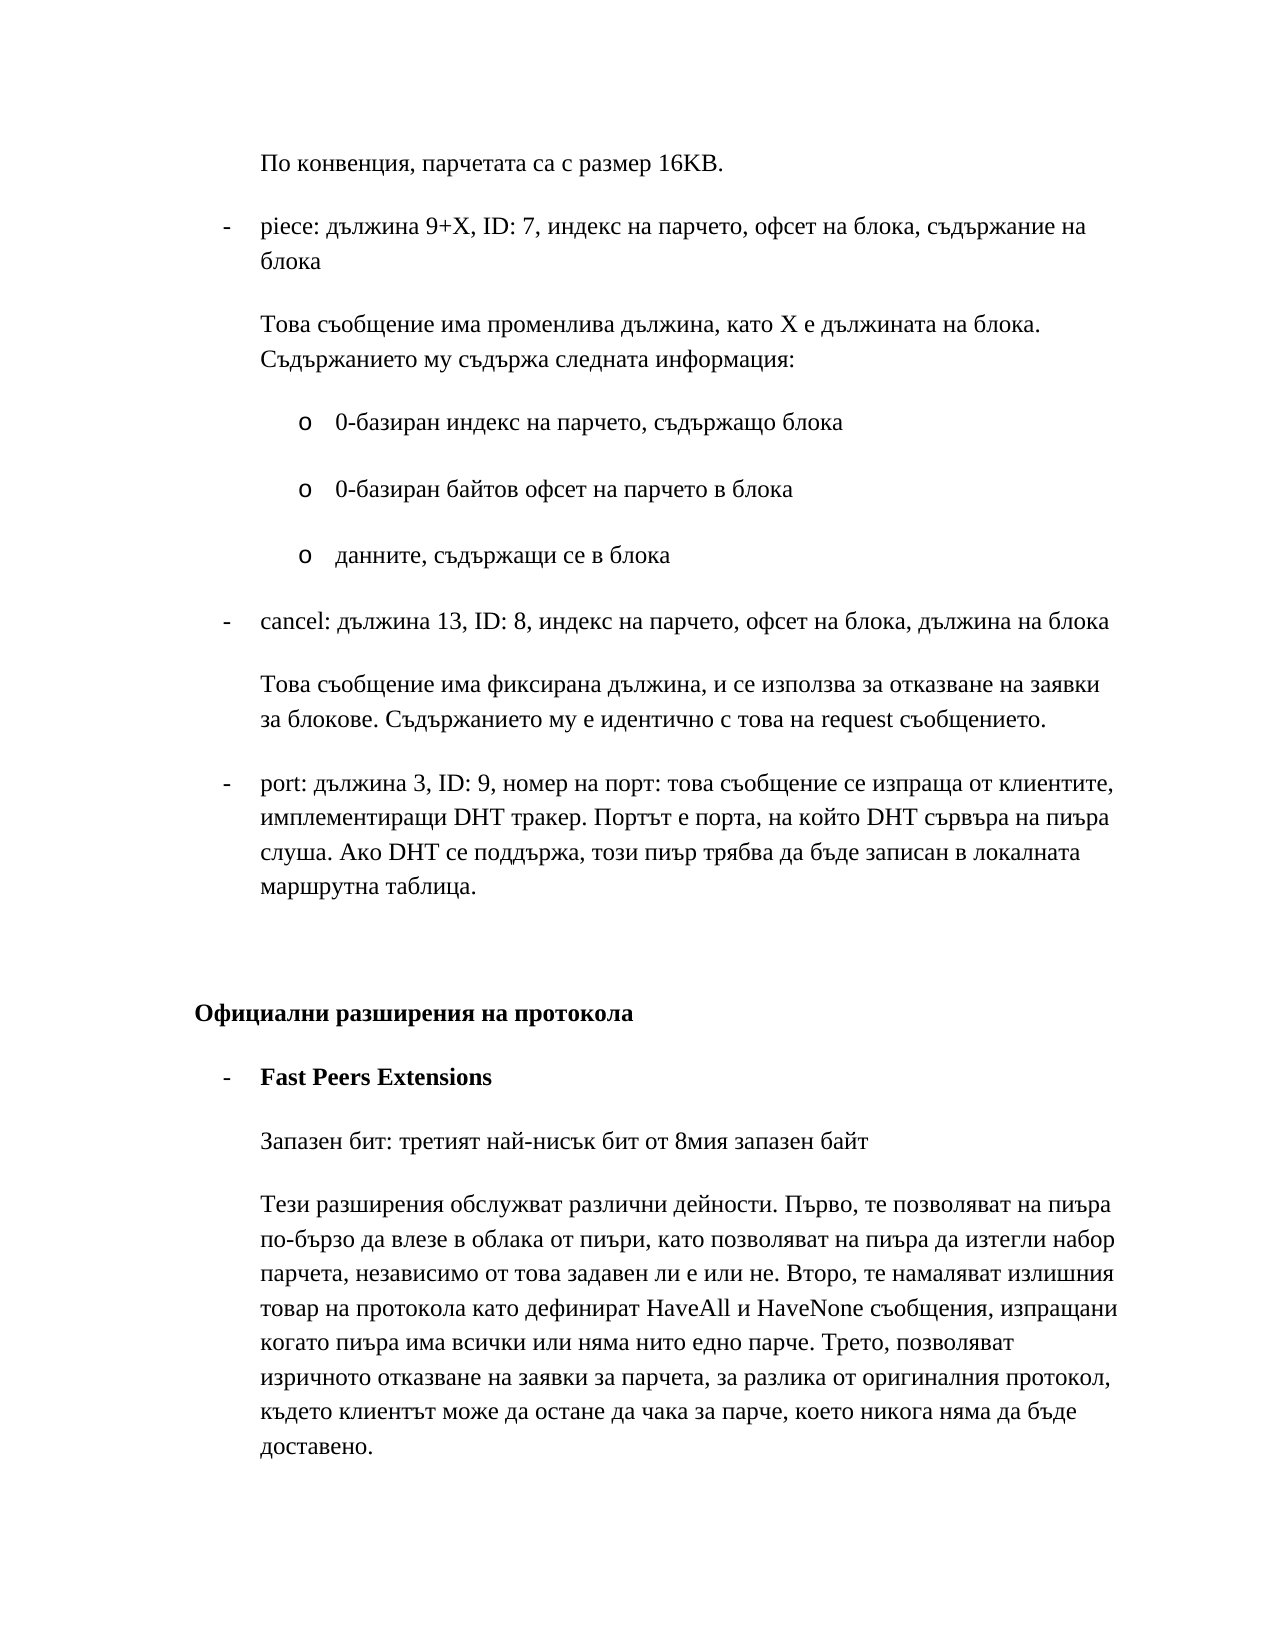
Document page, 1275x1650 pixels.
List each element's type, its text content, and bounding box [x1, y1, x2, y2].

text Това съобщение има фиксирана дължина, и се използва за отказване на заявки за блокове. Съдържанието му е идентично с това на request съобщението. [260, 669, 1127, 733]
list cancel: дължина 13, ID: 8, индекс на парчето, офсет на блока, дължина на блока [223, 606, 1127, 635]
text Тези разширения обслужват различни дейности. Първо, те позволяват на пиъра по-бързо да влезе в облака от пиъри, като позволяват на пиъра да изтегли набор парчета, независимо от това задавен ли е или не. Второ, те намаляват излишния товар на протокола като дефинират HaveAll и HaveNone съобщения, изпращани когато пиъра има всички или няма нито едно парче. Трето, позволяват изричното отказване на заявки за парчета, за разлика от оригиналния протокол, където клиентът може да остане да чака за парче, което никога няма да бъде доставено. [260, 1189, 1127, 1459]
list 0-базиран байтов офсет на парчето в блока [298, 474, 1127, 504]
list port: дължина 3, ID: 9, номер на порт: това съобщение се изпраща от клиентите, имплементиращи DHT тракер. Портът е порта, на който DHT сървъра на пиъра слуша. Ако DHT се поддържа, този пиър трябва да бъде записан в локалната маршрутна таблица. [223, 768, 1127, 900]
text Това съобщение има променлива дължина, като X е дължината на блока. Съдържанието му съдържа следната информация: [260, 309, 1127, 373]
list Fast Peers Extensions [223, 1062, 1127, 1091]
list данните, съдържащи се в блока [298, 540, 1127, 571]
list piece: дължина 9+X, ID: 7, индекс на парчето, офсет на блока, съдържание на блока [223, 211, 1127, 274]
list 0-базиран индекс на парчето, съдържащо блока [298, 407, 1127, 438]
text Официални разширения на протокола [194, 998, 1127, 1027]
text По конвенция, парчетата са с размер 16KB. [260, 148, 1127, 176]
text Запазен бит: третият най-нисък бит от 8мия запазен байт [260, 1126, 1127, 1154]
